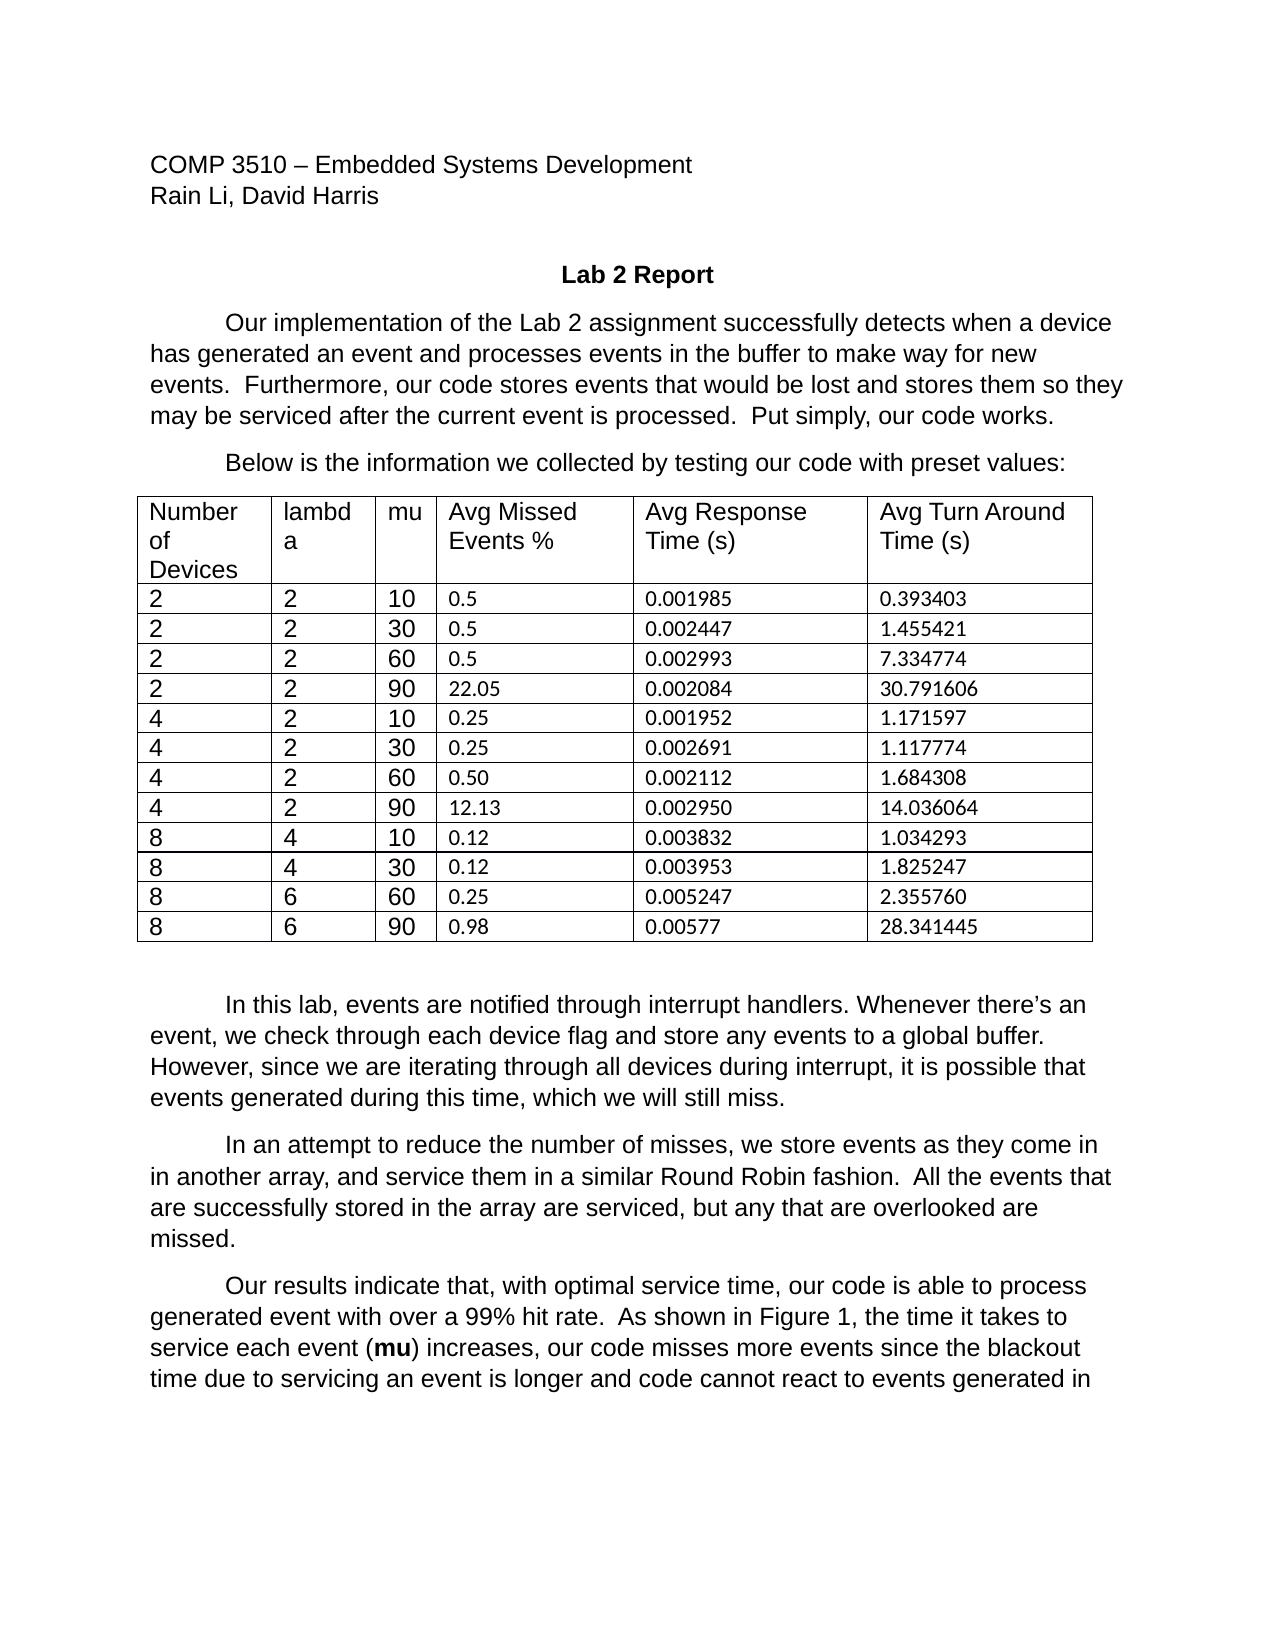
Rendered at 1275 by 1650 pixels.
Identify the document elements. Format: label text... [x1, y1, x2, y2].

table_cell 8 [138, 853, 271, 881]
table_cell 2 [272, 704, 375, 732]
text Lab 2 Report [150, 260, 1125, 288]
table_cell 10 [376, 584, 436, 613]
text COMP 3510 – Embedded Systems Development Rain Li, David Harris [150, 150, 1125, 241]
table_header Avg Missed Events % [437, 497, 633, 583]
table_cell 2 [272, 793, 375, 822]
text Below is the information we collected by testing our code with preset values: [150, 448, 1125, 477]
table_cell 10 [376, 704, 436, 732]
table_cell 0.002950 [634, 793, 867, 822]
table_cell 0.002447 [634, 614, 867, 643]
table_header Avg Response Time (s) [634, 497, 867, 583]
table_cell 1.825247 [868, 853, 1092, 881]
table_cell 90 [376, 793, 436, 822]
table_cell 10 [376, 823, 436, 851]
table_cell 1.117774 [868, 733, 1092, 762]
table_cell 0.12 [437, 853, 633, 881]
table_cell 28.341445 [868, 912, 1092, 941]
table_cell 30 [376, 733, 436, 762]
table_cell 2 [138, 614, 271, 643]
table_cell 2 [138, 584, 271, 613]
text Our results indicate that, with optimal service time, our code is able to process generated event with over a 99% hit rate. As shown in Figure 1, the time it takes to service each event (mu) increases, our code misses more events since the blackout time due to servicing an event is longer and code cannot react to events generated in [150, 1271, 1125, 1393]
table_cell 30.791606 [868, 674, 1092, 702]
table_cell 4 [272, 823, 375, 851]
text In an attempt to reduce the number of misses, we store events as they come in in another array, and service them in a similar Round Robin fashion. All the events that are successfully stored in the array are serviced, but any that are overlooked are missed. [150, 1130, 1125, 1252]
table_cell 0.002993 [634, 644, 867, 673]
table_cell 0.25 [437, 733, 633, 762]
table_cell 60 [376, 763, 436, 792]
table_cell 0.393403 [868, 584, 1092, 613]
table_cell 1.455421 [868, 614, 1092, 643]
table_header mu [376, 497, 436, 583]
table_cell 2 [138, 644, 271, 673]
table_cell 8 [138, 882, 271, 911]
table_cell 4 [272, 853, 375, 881]
table_cell 4 [138, 733, 271, 762]
table_cell 4 [138, 763, 271, 792]
table_cell 2 [272, 584, 375, 613]
table_header Number of Devices [138, 497, 271, 583]
table_cell 0.12 [437, 823, 633, 851]
table_cell 0.001952 [634, 704, 867, 732]
text In this lab, events are notified through interrupt handlers. Whenever there’s an event, we check through each device flag and store any events to a global buffer. However, since we are iterating through all devices during interrupt, it is possible that events generated during this time, which we will still miss. [150, 989, 1125, 1111]
table_cell 0.5 [437, 644, 633, 673]
table_cell 4 [138, 793, 271, 822]
table_cell 7.334774 [868, 644, 1092, 673]
table_header Avg Turn Around Time (s) [868, 497, 1092, 583]
table_cell 0.003953 [634, 853, 867, 881]
table_cell 1.684308 [868, 763, 1092, 792]
table_cell 0.5 [437, 614, 633, 643]
table_cell 30 [376, 853, 436, 881]
table_cell 14.036064 [868, 793, 1092, 822]
table_cell 2 [272, 733, 375, 762]
table_cell 12.13 [437, 793, 633, 822]
table_cell 1.034293 [868, 823, 1092, 851]
table_cell 60 [376, 644, 436, 673]
table_cell 0.003832 [634, 823, 867, 851]
table_cell 0.005247 [634, 882, 867, 911]
table_cell 22.05 [437, 674, 633, 702]
table_cell 0.50 [437, 763, 633, 792]
table_cell 1.171597 [868, 704, 1092, 732]
table_cell 0.002691 [634, 733, 867, 762]
table_header lambda [272, 497, 375, 583]
table_cell 2 [272, 763, 375, 792]
table_cell 8 [138, 912, 271, 941]
table_cell 60 [376, 882, 436, 911]
table_cell 6 [272, 882, 375, 911]
table_cell 6 [272, 912, 375, 941]
table_cell 2 [272, 614, 375, 643]
table_cell 2 [272, 674, 375, 702]
table_cell 2 [138, 674, 271, 702]
table_cell 0.5 [437, 584, 633, 613]
table_cell 2 [272, 644, 375, 673]
table_cell 4 [138, 704, 271, 732]
table_cell 0.002084 [634, 674, 867, 702]
table_cell 0.98 [437, 912, 633, 941]
table_cell 0.002112 [634, 763, 867, 792]
table_cell 8 [138, 823, 271, 851]
text Our implementation of the Lab 2 assignment successfully detects when a device has generated an event and processes events in the buffer to make way for new events. Furthermore, our code stores events that would be lost and stores them so they may be serviced after the current event is processed. Put simply, our code works. [150, 307, 1125, 429]
table_cell 0.001985 [634, 584, 867, 613]
table_cell 0.00577 [634, 912, 867, 941]
table_cell 0.25 [437, 882, 633, 911]
table_cell 90 [376, 674, 436, 702]
table_cell 30 [376, 614, 436, 643]
table_cell 0.25 [437, 704, 633, 732]
table_cell 90 [376, 912, 436, 941]
table_cell 2.355760 [868, 882, 1092, 911]
